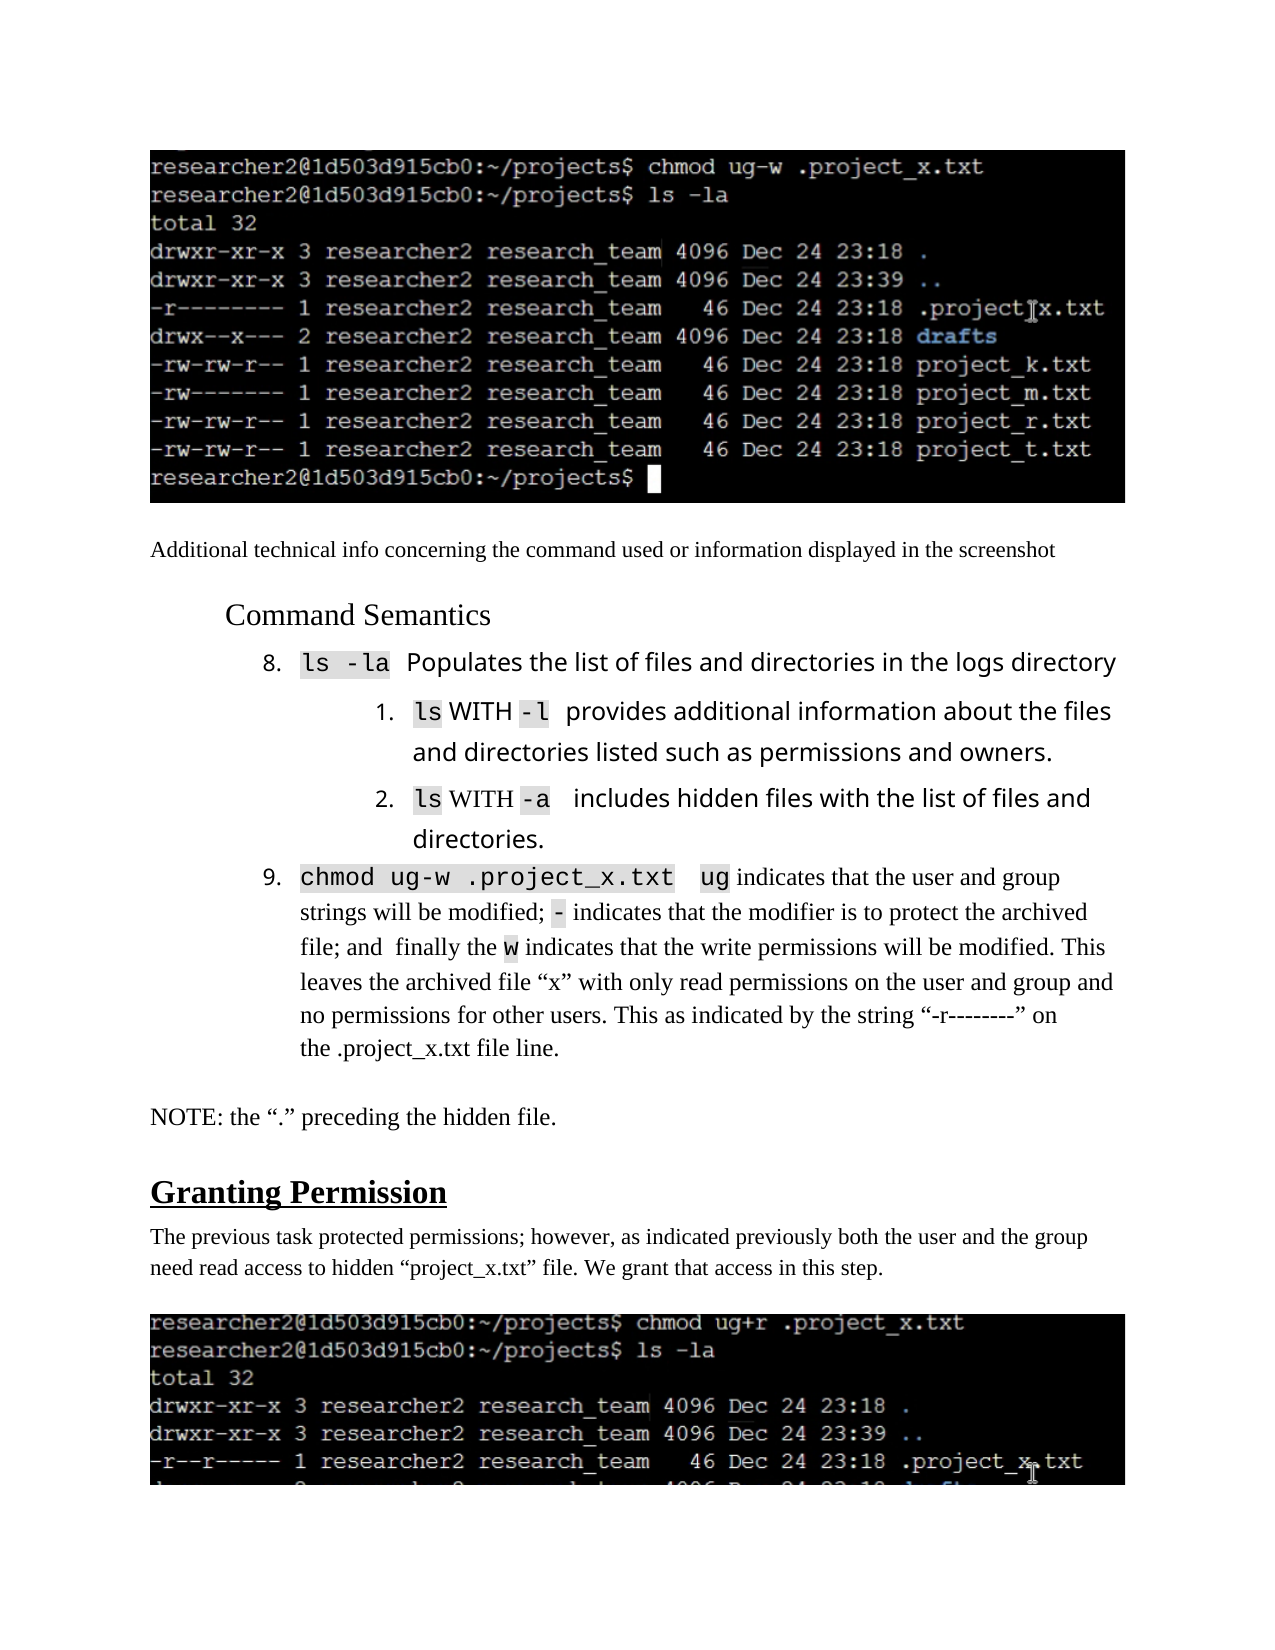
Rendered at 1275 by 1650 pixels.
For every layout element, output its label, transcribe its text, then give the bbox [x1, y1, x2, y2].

text The previous task protected permissions; however, as indicated previously both the user and the group need read access to hidden “project_x.txt” file. We grant that access in this step. [150, 1223, 1125, 1280]
text NOTE: the “.” preceding the hidden file. [150, 1102, 1125, 1131]
subtitle Granting Permission [150, 1173, 1125, 1211]
list chmod ug-w .project_x.txt ug indicates that the user and group strings will be modified; - indicates that the modifier is to protect the archived file; and finally the w indicates that the write permissions will be modified. This leaves the archived file “x” with only read permissions on the user and group and no permissions for other users. This as indicated by the string “-r--------” on the .project_x.txt file line. [262, 861, 1125, 1062]
picture [150, 1314, 1125, 1485]
picture [150, 150, 1125, 503]
list ls -la Populates the list of files and directories in the logs directory [262, 638, 1125, 681]
list ls WITH -l provides additional information about the files and directories listed such as permissions and owners. [375, 687, 1125, 769]
list ls WITH -a includes hidden files with the list of files and directories. [375, 774, 1125, 856]
text Additional technical info concerning the command used or information displayed in the screenshot [150, 536, 1125, 563]
text Command Semantics [150, 597, 1125, 633]
